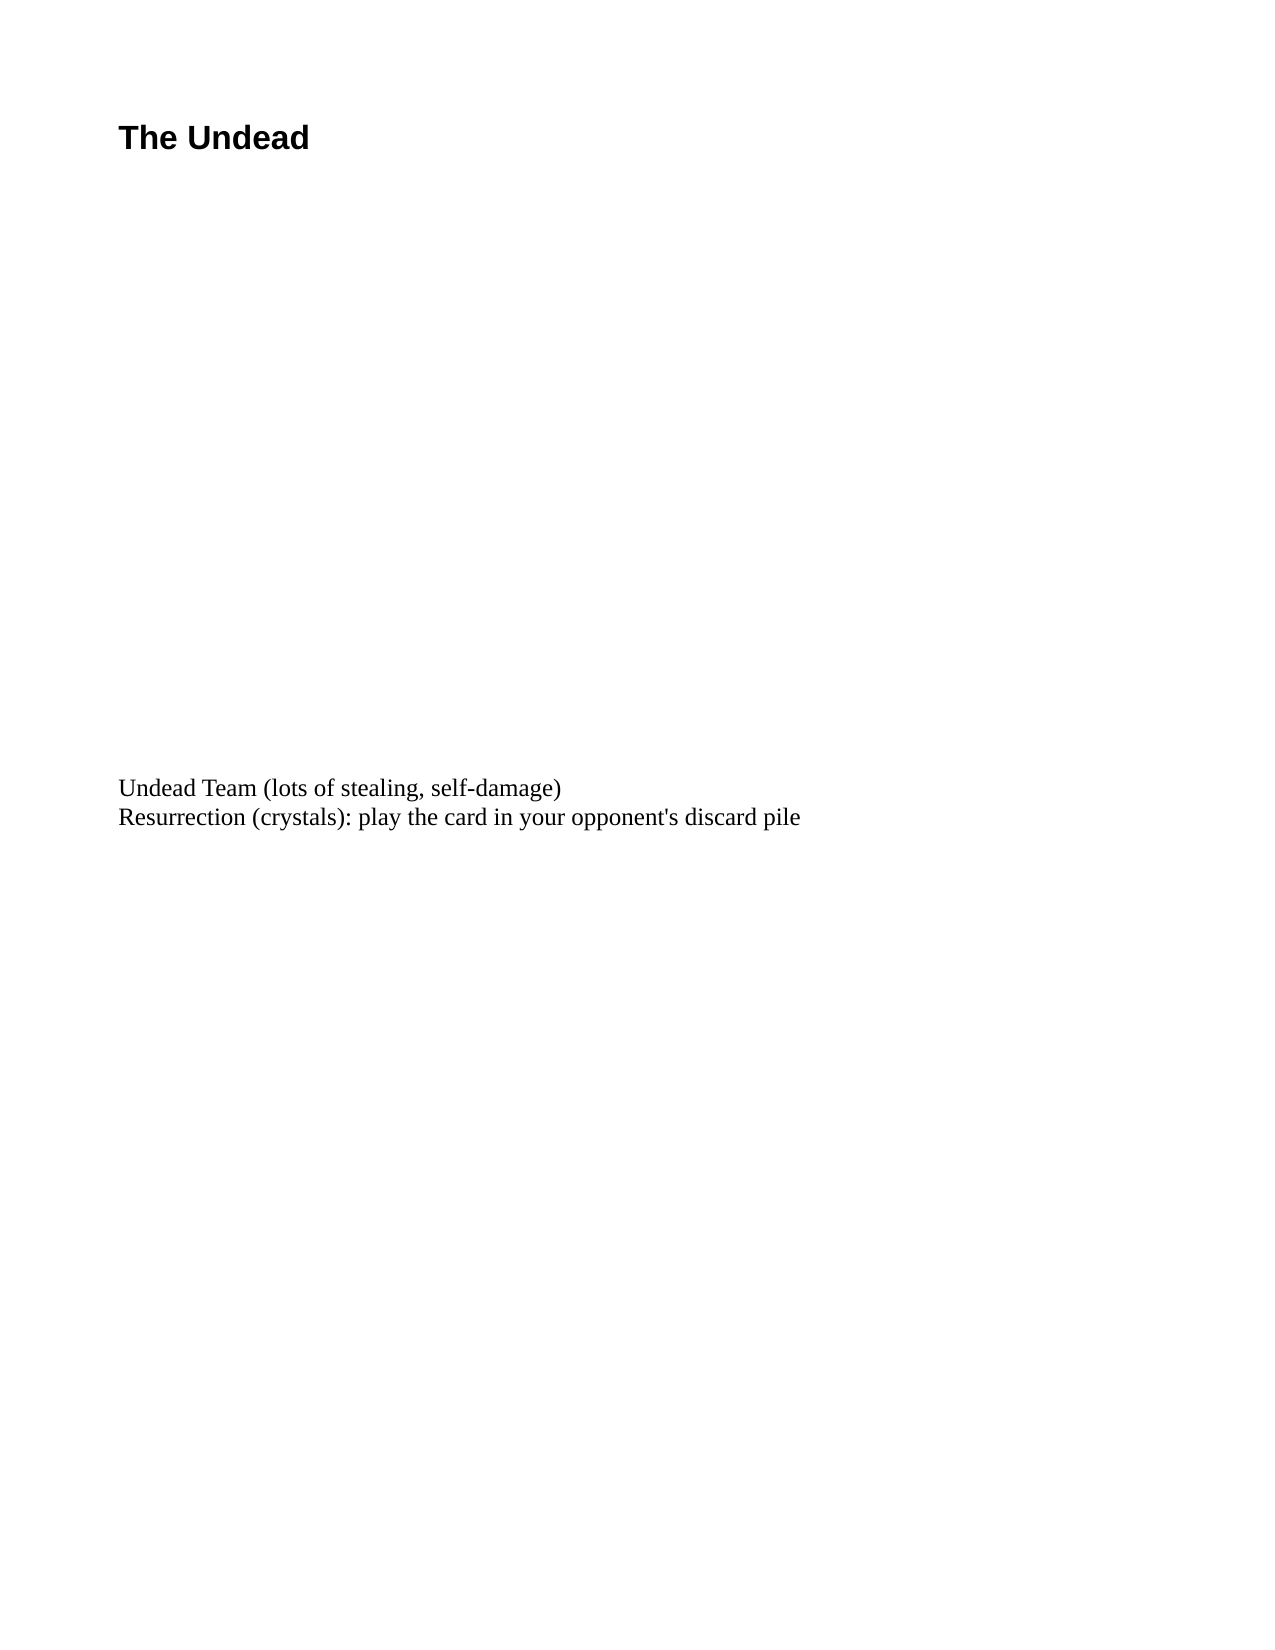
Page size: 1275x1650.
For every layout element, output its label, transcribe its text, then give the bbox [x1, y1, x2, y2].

text Undead Team (lots of stealing, self-damage) [118, 773, 1157, 802]
subtitle The Undead [118, 118, 1157, 157]
text Resurrection (crystals): play the card in your opponent's discard pile [118, 802, 1157, 831]
